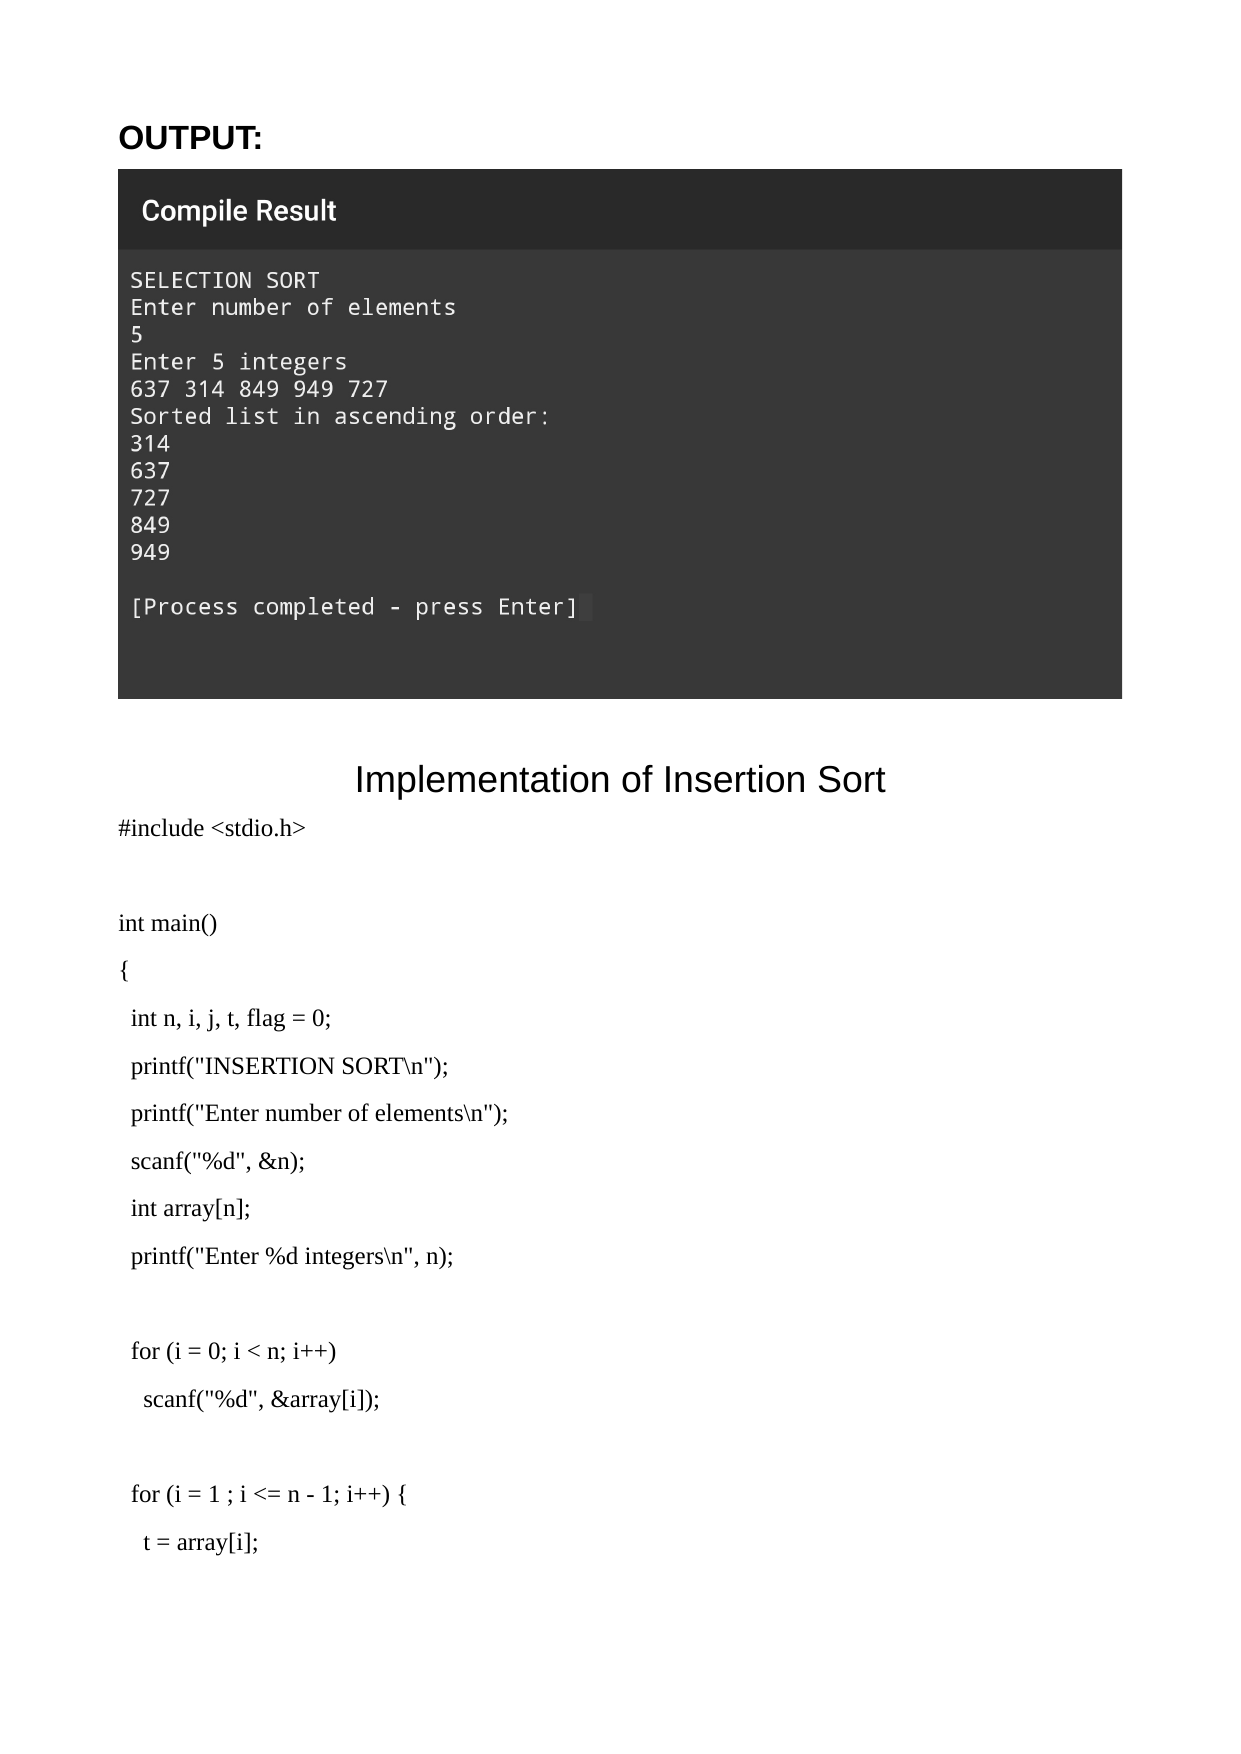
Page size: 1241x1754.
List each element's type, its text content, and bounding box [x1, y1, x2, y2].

text { [118, 956, 1122, 984]
picture [118, 169, 1123, 699]
text scanf("%d", &n); [118, 1146, 1122, 1175]
text for (i = 1 ; i <= n - 1; i++) { [118, 1479, 1122, 1508]
subtitle Implementation of Insertion Sort [118, 757, 1122, 800]
subtitle OUTPUT: [118, 118, 1122, 157]
text printf("Enter %d integers\n", n); [118, 1241, 1122, 1270]
text t = array[i]; [118, 1527, 1122, 1556]
text printf("INSERTION SORT\n"); [118, 1051, 1122, 1079]
text for (i = 0; i < n; i++) [118, 1336, 1122, 1365]
text int main() [118, 908, 1122, 937]
text scanf("%d", &array[i]); [118, 1384, 1122, 1413]
text #include <stdio.h> [118, 813, 1122, 841]
text printf("Enter number of elements\n"); [118, 1098, 1122, 1127]
text int array[n]; [118, 1193, 1122, 1222]
text int n, i, j, t, flag = 0; [118, 1003, 1122, 1032]
